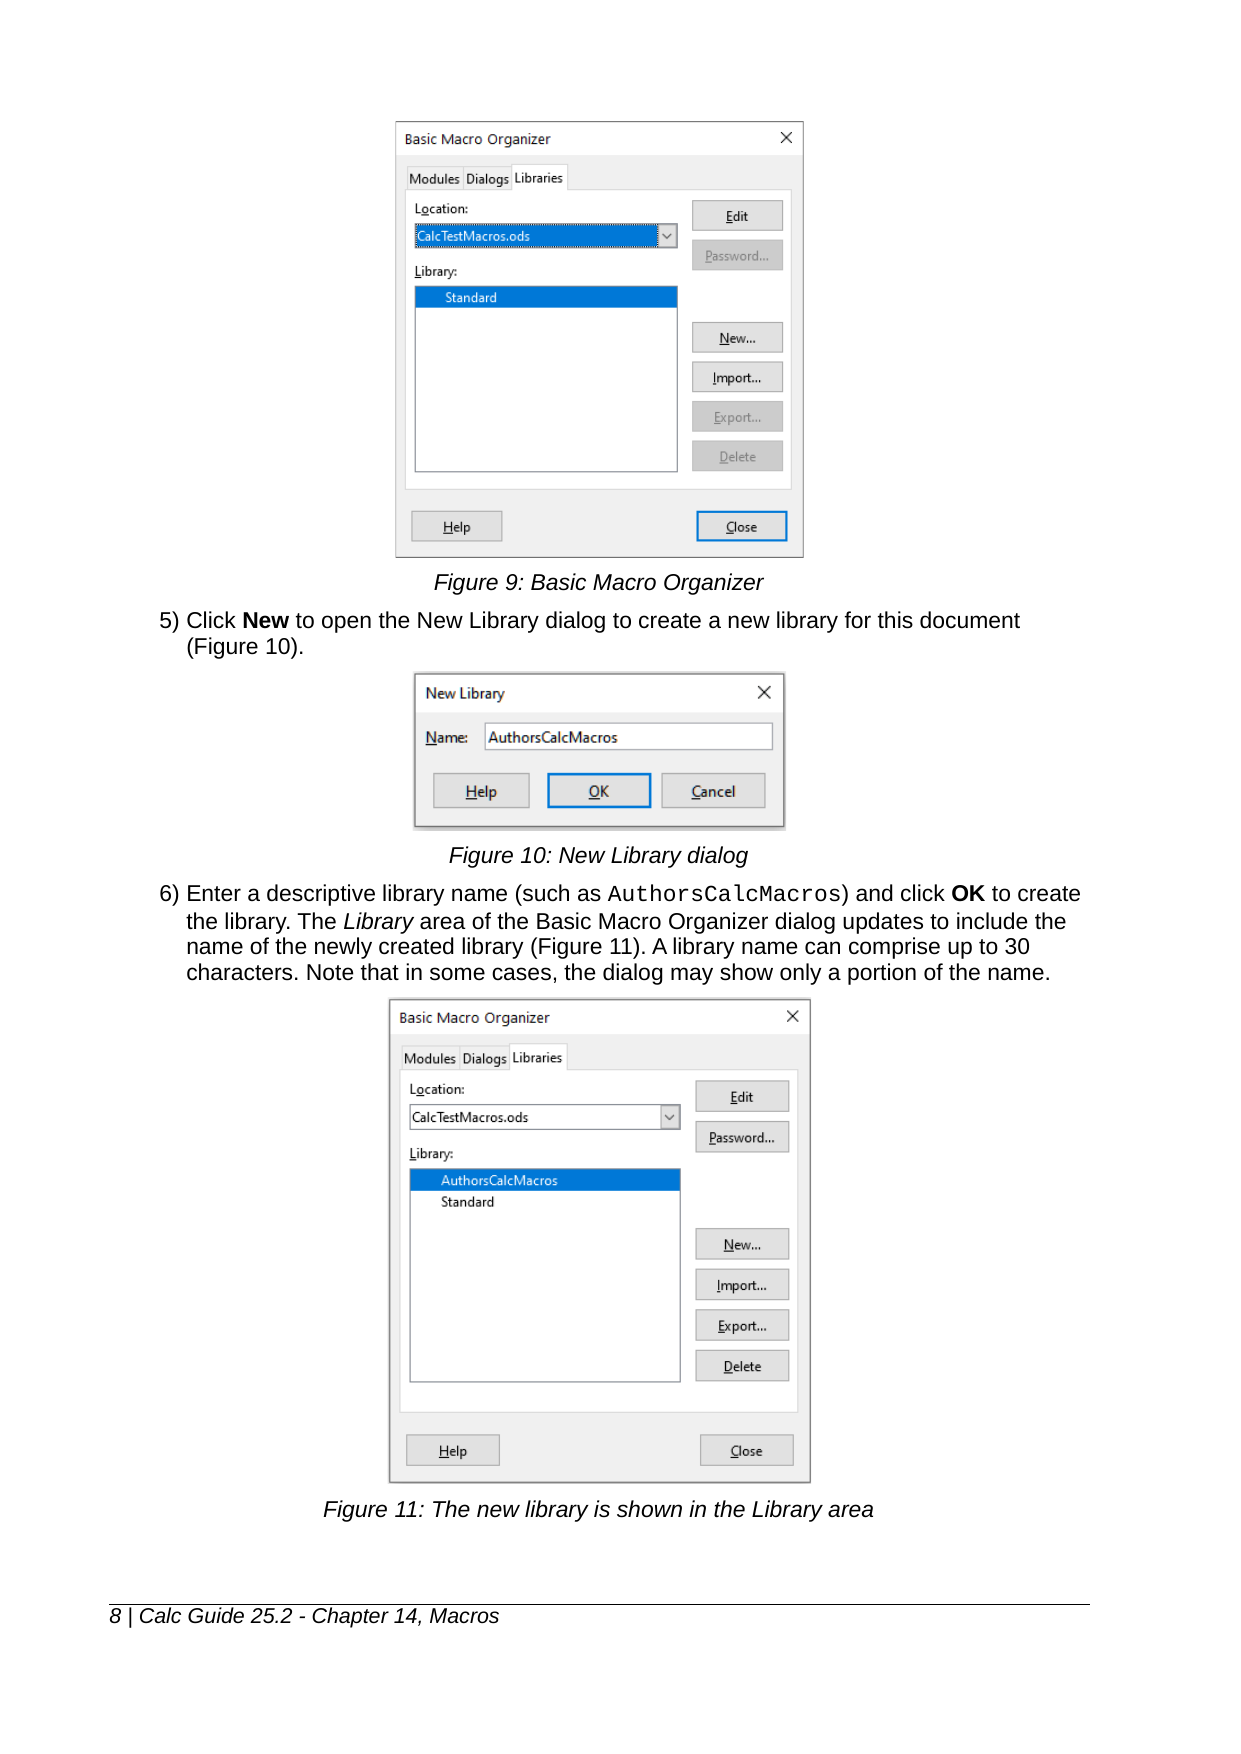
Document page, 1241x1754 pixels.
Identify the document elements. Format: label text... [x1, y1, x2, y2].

text Figure 10: New Library dialog [413, 843, 786, 868]
picture [387, 997, 812, 1484]
list Enter a descriptive library name (such as AuthorsCalcMacros) and click OK to create the library. The Library area of the Basic Macro Organizer dialog updates to include the name of the newly created library (Figure 11). A library name can comprise up to 30 characters. Note that in some cases, the dialog may show only a portion of the name. [186, 881, 1090, 985]
picture [395, 121, 804, 558]
picture [412, 671, 787, 831]
list Click New to open the New Library dialog to create a new library for this document (Figure 10). [186, 608, 1090, 659]
text Figure 9: Basic Macro Organizer [395, 570, 803, 596]
text Figure 11: The new library is shown in the Library area [323, 1496, 876, 1522]
